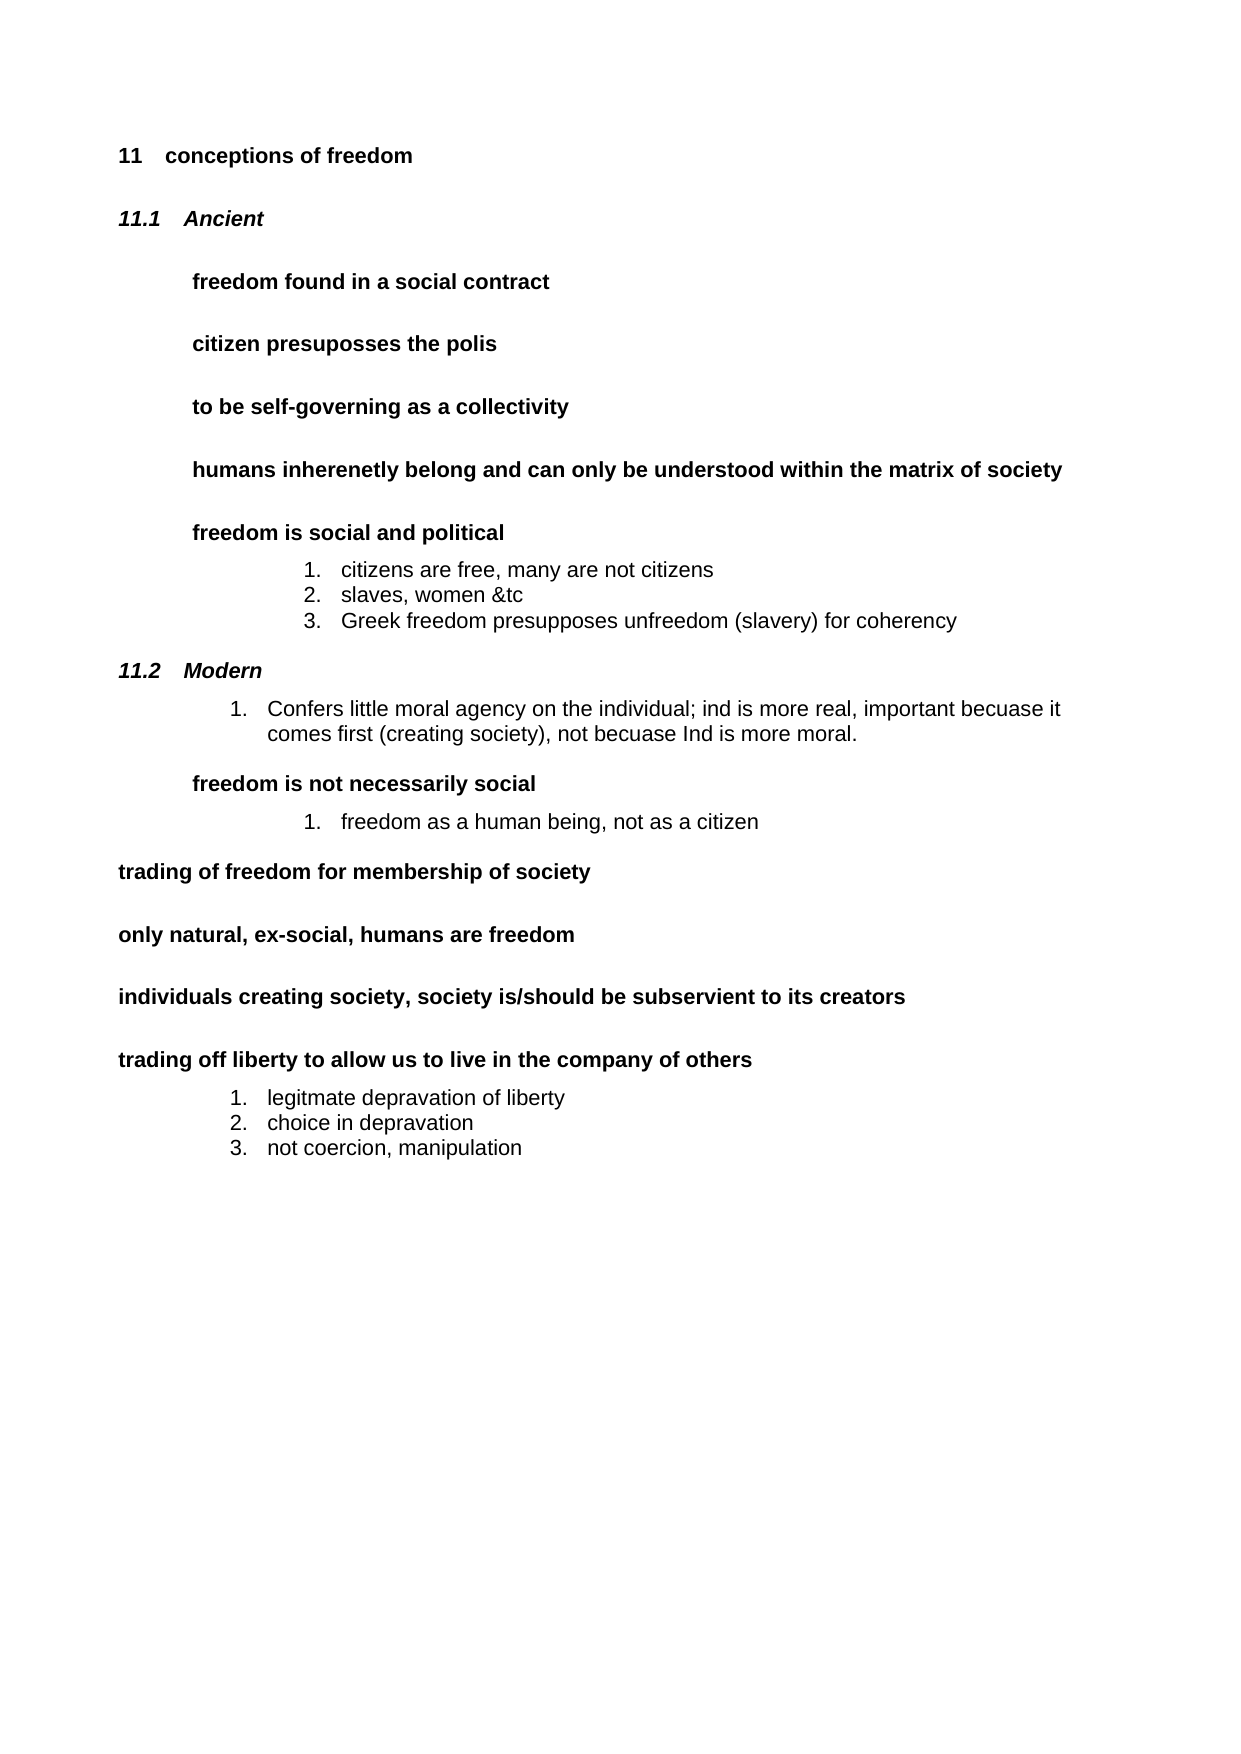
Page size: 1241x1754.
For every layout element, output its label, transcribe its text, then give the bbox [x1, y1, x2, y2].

list Greek freedom presupposes unfreedom (slavery) for coherency [303, 607, 1122, 633]
subtitle freedom is not necessarily social [192, 771, 1122, 796]
list legitmate depravation of liberty [229, 1084, 1122, 1110]
subtitle Ancient [118, 206, 1122, 231]
subtitle freedom is social and political [192, 519, 1122, 544]
list slaves, women &tc [303, 582, 1122, 607]
subtitle humans inherenetly belong and can only be understood within the matrix of society [192, 457, 1122, 482]
list Confers little moral agency on the individual; ind is more real, important becuase it comes first (creating society), not becuase Ind is more moral. [229, 695, 1122, 746]
subtitle Modern [118, 658, 1122, 683]
subtitle freedom found in a social contract [192, 268, 1122, 294]
subtitle trading off liberty to allow us to live in the company of others [118, 1047, 1122, 1072]
subtitle trading of freedom for membership of society [118, 859, 1122, 884]
list not coercion, manipulation [229, 1135, 1122, 1160]
list choice in depravation [229, 1110, 1122, 1135]
list citizens are free, many are not citizens [303, 557, 1122, 582]
subtitle only natural, ex-social, humans are freedom [118, 921, 1122, 947]
subtitle citizen presuposses the polis [192, 331, 1122, 356]
subtitle conceptions of freedom [118, 143, 1122, 168]
subtitle to be self-governing as a collectivity [192, 394, 1122, 419]
subtitle individuals creating society, society is/should be subservient to its creators [118, 984, 1122, 1009]
list freedom as a human being, not as a citizen [303, 808, 1122, 834]
